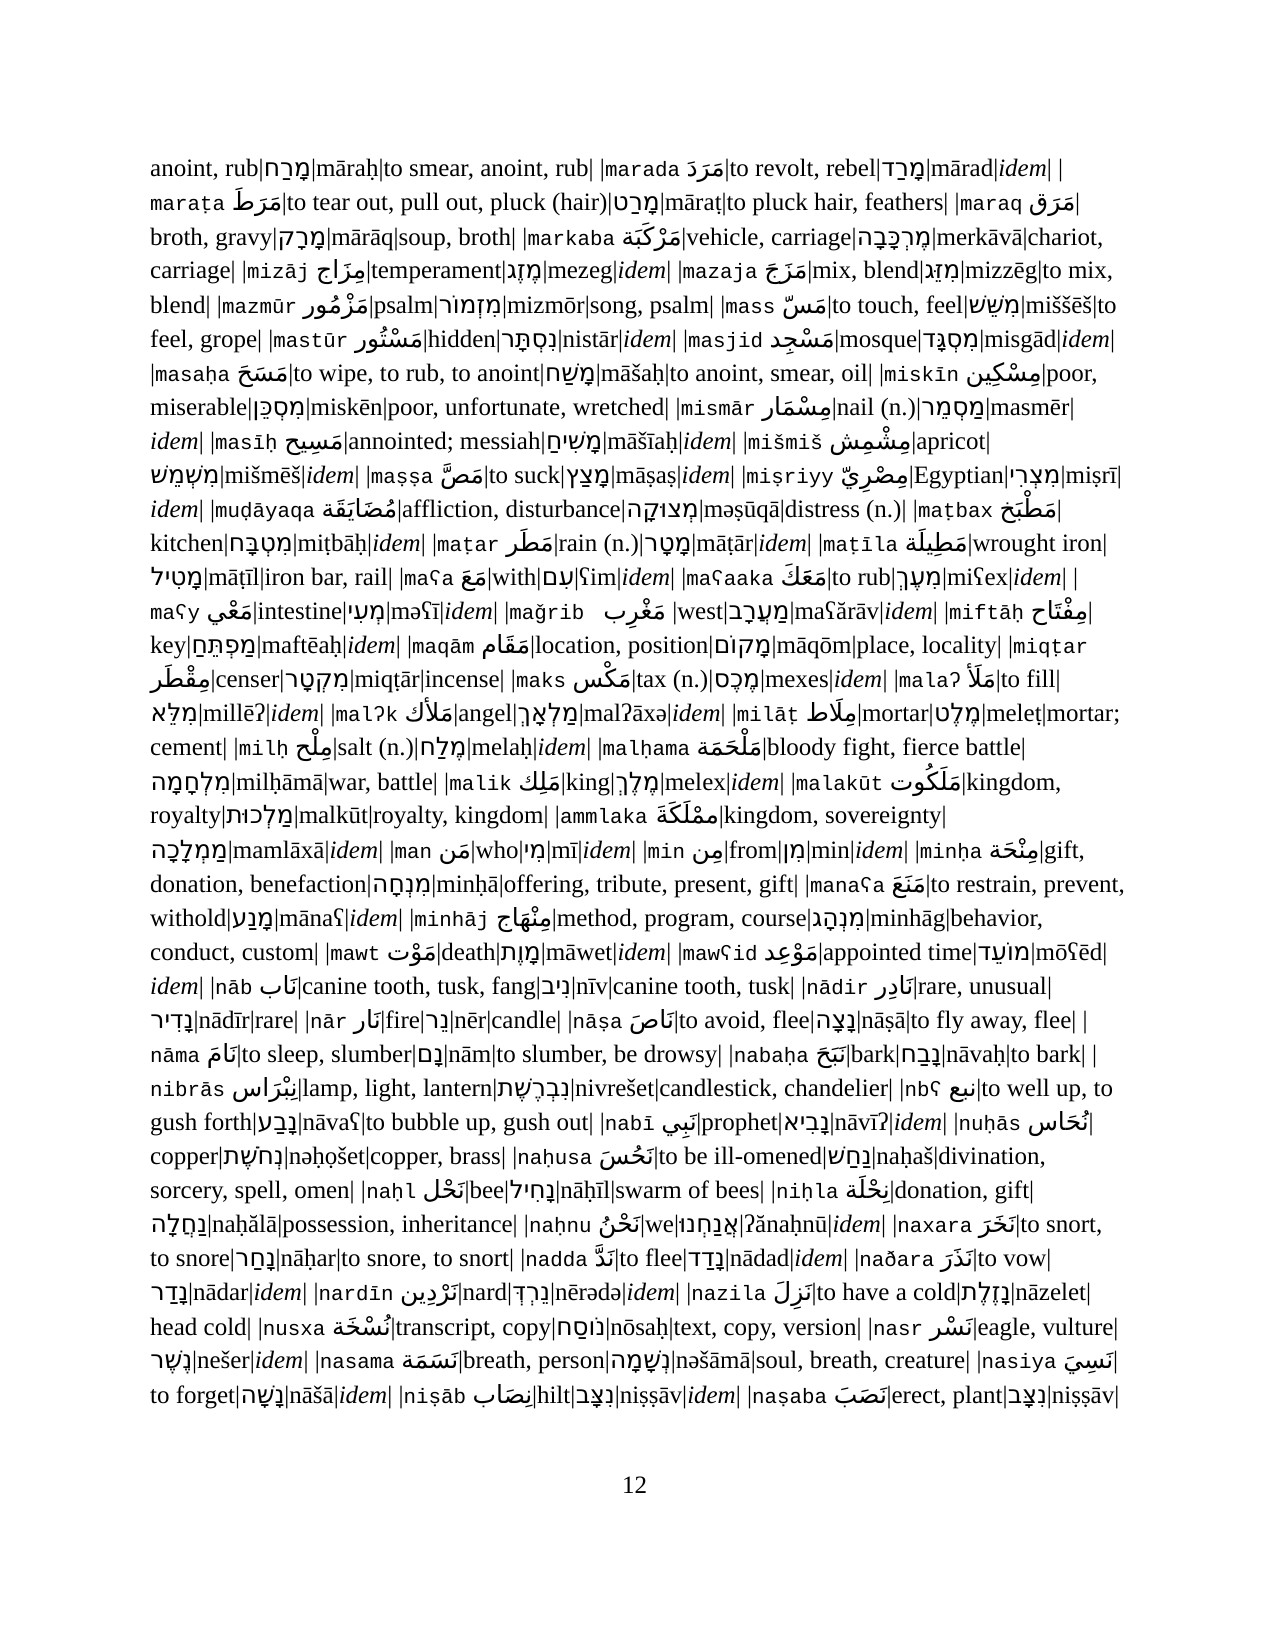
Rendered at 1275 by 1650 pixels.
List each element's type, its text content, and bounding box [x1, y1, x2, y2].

text |-|-|-|-|-| |ʔāxar آخَر|another, other|אַחֵר|ʔaḥēr|idem| |ʔāya آيَة|sign, mark; miracle|אוֹת|ʔōt|sign, token; miracle| |ʔab أَب|father|אָב|ʔāv|idem| |ʔatqana أَتْقَنَ|to make perfect|תִקֵּן|tiqqēn|to repair| |ʔataā أَتَى|to come|אָתָה, אָתָא|ʔātāh, ʔātāʔ|idem| |ʔaθar أَثَر|trace; ancient monument|אֲתַר|ʔătar|historic site| |ʔajr أَجْر|wages, pay|אֲגוֹרָה|ʔăgōrā|small coin| |ʔaḥad أَحَد|one|אֶחָד|ʔeḥād|idem| |ʔax أَخ|brother|אָח|ʔāḥ|idem| |ʔuxt أُخْت|sister|אָחוֹת|ʔāḥōt|idem| |ʔaxaða أَخَذَ|to take, seize|אָחַז|ʔāḥaz|to seize, grasp| |ʔaxīr؛ ʔāxir أَخِير؛ آخِر|last (adj.)|אַחֲרוֹן|ʔaḥărōn|idem| |ʔadīb أَدِيب|cultured, refined, well-mannered|אָדִיב|ʔādīv|polite, courteous| |ʔuðn أُذْن|ear|אֹזֶן|ʔọzen|idem| |ʔarāqa أَرَاقَ|to pour out, shed, spill|הֵרִיק|hērīq|to empty, pour out| |ʔarbaʕa أَرْبَعَة|four|אַרְבַּע|ʔarbaʕ|idem| |ʔurjuwān أُرْجُوَان|purple|אַרְגְּוָן|ʔargǝwān|idem| |ʔruzz أرُزّ|rice|אֹרֶז|ʔọrez|idem| |ʔarz أَرْز|cedar|אֶרֶז|ʔerez|idem| |ʔarḍ أَرْض|earth, land, country, ground|אֶרֶץ|ʔereṣ|idem| |ʔarmala أَرْمَلَة|widow|אַלְמָנָה|ʔalmānā|idem| |ʔaranab أَرَْنَب|hare|אַרְנָב|ʔarnāv|idem| |ʔarhana أَرْهَنَ|to pawn, pledge|הִרְהִין|hirhīn|idem| |ʔusbūʕ أُسْبُوع|week|שָׁבוּעַ|šāvūaʕ|idem| |ʔasara أَسَرَ|to bind|אָסַר|ʔāsar|idem| |ʔasīr أَسِير|prisoner|אַסִּיר|ʔassīr|idem| |ʔaṣīl أَصِيل|of noble origin; deep-rooted|אָצִיל|ʔāṣīl|noble, aristocrat| |ʔafrada أَفْرَدَ|to separate, segregate, isolate|הִפְרִיד|hifrīd|idem| |ʔafʕān أَفْعَان|viper|אֶפְעֶה|ʔefʕeh|idem| |ʔufuq أُفُق|horizon|אֹפֶק|ʔọfeq|idem| |ʔaqlama أَقْلَمَ|to acclimate|אִקְלֵם|ʔiqlēm|idem| |ʔakkār أَكَّار|plowman|אִכָּר|ʔikkār|farmer| |ʔakala أَكَلَ|to eat|אָכַל|ʔāxal|idem| |ʔallifa أَلِّفَ|to accustom, to tame|אִלֵּף|ʔillēf|to train, tame, teach| |ʔalf أَلْف|thousand|אֶלֶף|ʔelef|idem| |ʔuumm أُُمّ|mother|אֵם|ʔēm|idem| |ʔm أمة|maid, slave-girl|אָמָה|ʔāmā|maid, servant| |ʔumma أُمَّة|nation, people|אוּמָּה|ʔūmmā|idem| |ʔamara أَمَرَ|to command|אָמַר|ʔāmar|to say| |ʔams أَمْس|yesterday|אֶמֶשׁ|ʔemeš|last night| |ʔanna أَنَّ|to wail, groan|אָנָה|ʔānā|to lament, mourn| |ʔanā أَنَا|I|אֲנִי|ʔănī|idem| |ʔunbūb أُنْبُوب|pipe, tube, cylinder|נָבַב|nāvav|to hollow out| |ʔanta أَنْتَ|you (m.)|אַתָּה|ʔattā|idem| |ʔanti أَنْتِ|you (f.)|אַתְּ|ʔattǝ|idem| |ʔanšaʔa أَنْشَأَ|to cause to rise|נִשָּׂא|niśśāʔ|to be lifted up, exalted| |ʔanf أَنْف|nose|אַף|ʔaf|idem| |ʔahl أَهْل|family; people; inhabitants|אֹהֶל|ʔọhel|tent| |ʔaw أَو|or|אוֹ|ʔō|idem| |ʔayyil أَيِّل|stag|אַיָּל|ʔayyāl|idem| |ʔibzīm إِبْزِيم|buckle (n.)|אַבְזֵם|ʔavzēm|idem| |ʔibn إِبْن|son|בֵּן|bēn|idem| |ʔibn ʔādam إِبْن آدَم|human being|בֶּן–אָדָם|ben–ʔādām|idem| |ʔibhām إِبْهَام|thumb, big toe|בֹּהֶן|bọhen|idem| |ʔiθm إِثْم|sin, misdeed|אַשְׁמָה|ʔašmā|guilt, blame| |ʔiθnān إِثْنَان|two|שְׁנַיִם|šǝnayim|idem| |ʔijjāṣ إِجَّاص|pear|אַגָּס|ʔaggās|idem| |ʔizdawaja إِزْدَوَجَ|to pair, be in pairs, be double|הִזְדַּוֵג|hizdawēg|to be paired, mated| |ʔist إِسْت|anus|שֵׁת|šēt|buttocks| |ʔism إِسْم|name|שֵׁם|šēm|idem| |ʔiṣbaʕ إِصْبَع|finger, toe|אֶצְבַּע|ʔeṣbaʕ|idem| |ʔiqlīm إِقْلِيم|climate|אַקְלִים|ʔaqlīm|idem| |ʔilā إِلى|to, toward, until|אֶל|ʔel|to, towards, at| |ʔimān إِمَان|faith|אֱמוּנָה|ʔĕmūnā|idem| |ʔintaḥala إِنْتَحَلَ|to claim for o.s.|הִתְנַחֵל|hitnaḥēl|to acquire as a possession| |ʔinsān إِنْسَان|man|אֱנוֹשׁ|ʔĕnōš|idem| |al-raḥmān الرَحْمَان|The Merciful (God)|רַחֲמָן; הָרַחֲמָן|raḥămān; hāraḥămān|merciful, compassionate; The Merciful (God)| |al-lh الله|God|אֱלֹהִים|ʔĕlọhīm|idem| |bi بِ|in, at, on, with|בְּ|bǝ|in, by, at, with| |buʔbuʔ بُؤْبُؤْ|root, core; pupil (eye)|בָּבָה|bābā|pupil (eye)| |biʔr بِئْر|well (water)|בְּאֵר|bǝʔēr|idem| |bāʔa بَاءَ|to return, come back with|בָּא|bāʔ|to come, arrive, enter| |bāra بَارَ|to be uncultivated, lie fallow|בָּר|bār|idem| |bāraka بَارَكَ|to bless|בֵּרַךְ|bērax|idem| |batūl بَتُول|virgin|בְּתוּלָה|bǝtūlā|idem| |baθan بَثَن|cobra|פֶּתֶן|peten|idem| |barr بَرّ|land, open country|בַּר|bar|prairie, field| |barr بَرّ|reverent, pious|בַּר|bar|pure, clean| |burr بُرّ|wheat|בָּר|bār|grain| |baraʔa بَرَأَ|to create (said of God)|בָּרַא|bāraʔ|to create| |bariḥa بَرِحَ|to leave, depart|בָּרַח|bāraḥ|to flee| |barad بَرَد|hail (n.)|בָּרָד|bārād|idem| |burǧūθ بُرْغُوث|flea|פַּרְעוֹשׁ|parʕōš|idem| |burǧī بُرْغِي|screw (n.)|בֹֹֹֹֹֹּרֶג|bọọọọọọreg|idem| |barq بَرْق|lightning|בָּרָק|bārāq|idem| |baraka بَرَكَ|to kneel down|בָּרַךְ|bārax|idem| |birka بِرْكَة|small lake, puddle, pool|בְּרֵכָה|bǝrēxā|pool, pond| |barīʔ بَرِيء|innocent, recovered (illness)|בָּרִיא|bārīʔ|healthy| |bazza بَزَّ|to steal, rob|בָּזַז|bāzaz|to plunder, pillage| |bustān بُسْتَان|garden|בֻּסְתָּן|bustān|idem| |basaṭa بَسَطَ|to spread |פָּשַׁט|pāšaṭ|to spread| |basīṭ بَسِيط|simple|פָּשׁוּת|pāšūt|idem| |baššara بَشَّرَ|to bring good tidings|בִּשֵּׂר|biśśēr|idem| |bašara بَشَرَة|skin|בָּשָׂר|bāśār|flesh| |baṣal بَصَل|onions|בָָּצָל|bāāṣāl|onion| |biṭāqa بِطَاقَة|slip, tag, card, ticket, label|פִּתְקָה|pitqā|note, piece of paper| |bṭṭl بطّل|to abolish, cancel, annul|בִּטֵּל|biṭṭēl|to suspend, abolish, cancel| |baṭn بَطْن|belly|בֶּטֶן|beṭen|idem| |baʕl بَعْل|lord, husband|בַּעַל|baʕal|owner, husband| |baʕīr بَعِير|camel|בְּעִיר|bǝʕīr|beast, cattle| |baǧata بَغَتَ|to surprise|בִּעֵת|biʕēt|to terrify| |baqbaqa بَْقبَقَ|to gurgle, to bubble|בַּקְבּוּק|baqbūq|bottle| |baqar بَقَر|cattle|בָּקַר|bāqar|idem| |bikr بِكْر|first-born|בְּכוֹר|bǝxōr|idem| |bakaā بَكَى|to cry|בָּכָה|bāxā|idem| |bal بَلْ|but|אֲבָל|ʔăvāl|idem| |bilā بِلَا|without|בְּלִי|bǝlī|idem| |balbala بَلْبَلَ|to disturb, confuse|בִּלְבֵּל|bilbēl|to confuse| |balaaʕa بَلََعَ|to swallow|בָּלַע|bālaʕ|idem| |ballūṭ بَلُّوط|oak, acorn|בַּלּוּט|ballūṭ|acorn| |baliya بَلِيَ|to be worn out|בָּלַה|bālah|idem| |bint بِنْت|daughter|בַּת|bat|idem| |bunyān بُنْيَان|building (n.)|בִּנְיָן|binyān|idem| |bahīma بَهِيمَة|beast, animal|בְּהֵמָה|bǝhēmā|animal, beast| |būl بُول|postage stamp|בּוּל|būl|idem| |bayt بَيْت|house|בַּיִת|bayit|idem| |bayḍa بَيْضَة|egg|בֵּיצָה|bêṣā|idem| |bayna بَينَ|between; among|בֵּין|bên|idem| |taʔrīx تَأْرِيخ|date (time); history|תַּאֲרִיךְ|taʔărīxǝ|date (time)| |taʔšīra تَأْشِيرَة|official endorsement, visa|אַשְׁרָה|ʔašrā|visa| |tabūt تابُوت|box, chest, coffin|תֵּבָה|tēvā|ark, chest, box| |tājir تَاجِر|merchant|תָּגָר|tāgār|idem| |tāmm تَامّ| complete, perfect|תָּם|tām|complete, perfect| |tabbal-a تَبَّلَ|to spice, season|תִּבֵּל|tibbēl|idem| |tibn تِبْن|straw, chaff|תֶּבֶן|teven|idem| |taḥt تَحْت|under|תַּחַת|taḥat|idem| |taxrīma تَخْرِيمَة|lace, latticework|חֵרֶם|ḥērem|fishing-net| |taxama تَخَمَ|to fix the limits of|תָּחַם|tāḥam|to mark the limits of | |tarbiyya تَرْبِيَّة|education, training, upbringing|תַרְבּוּת|tarbūt|upbringing, education; culture| |tarjama تَرْجَمَ|to translate|תִּרְגֵּם|tirgēm|idem| |tisʕa تِسْعَة|nine|תִּשְׁעָה|tišʕā|idem| |tuffāḥ تُفَّاح|apple|תָּפּוּחַ|tāppūaḥ|idem| |tafsīr تَفْسِير|interpretation|פֶּשֶׁר|pešer|idem| |tall تَلّ|hill, elevation|תֵּל|tēl|mound, hill, heap| |talam تَلَم|furrow|תֶּלֶם|telem|furrow, ridge| |tmr تمْر|dates (fruit)|תָּמָר|tāmār|date (fruit)| |tmrīn تْمرِين|exercise, drill|תִּמְרוּן|timrūn|maneuver| |tanūr تَنُور|oven|תָּנוּר|tānūr|idem| |tinnīn تِنِّين|dragon|תַּנִּים|tannīm|serpent, sea-monster; crocodile| |tawʔam تَوْأَم|twin|תְּאוּם|tǝʔūm|idem| |tūt تُوت|mulberry|תּוּת|tūt|berry, mulberry| |tays تَيْس|billy goat|תַּיִשׁ|tayiš|he-goat| |tīn تِين|fig|תְּאֵנָה|tǝʔēnā|idem| |θaʔara ثَأَرَ|to take blood revenge|שַׁאֲרָה|šaʔărā|blood relation| |θāba ثَابَ|to return, come back|שָׁב|šāv|idem| |θāniya ثَانِيَة|second (time unit)|שְׁנִיָה|šǝniyā|idem| |θabara ثَبَرَ|to destroy, ruin|שָׁבַר|šāvar|to break| |θady ثَدْي|breast|שָׁד|šād|idem| |θuʕāla ثُعَالَة|fox|שׁוּעָל|šūʕāl|idem| |θuǧra ثُغْرَة|crack, opening|שָׁעָר|šāʕār|gate| |θakila ثَكِلَ|to be bereaved of|שָׁכֹל, שָׁכַל|šāxọl, šāxal|idem| |θalāθa ثَلَاثَة|three|שְׁלֹשָה|šǝlọšā|idem| |θalj ثَلْج|snow (n.)|שֶׁלֶג|šeleg|idem| |θamm ثَمّ|there|שָׁם|šām|idem| |θamāniya ثَمَانِيَة|eight|שְׁמוֹנֶה|šǝmōneh|idem| |θawr ثَوْر|bull, ox|שׁוֹר|šōr|idem| |θūm ثُوم|garlic|שׁוּם|šūm|idem| |jār جَار|neighbor; refugee|גֵּר|gēr|resident in a foreign land| |jabbār جَبَّار|giant, almighty|גִּבּוֹר|gibbōr|mighty| |jabal جَبَل|mountain|גְּבוּל|gǝvūl|border| |jubna جُبْنَة|cheese|גְּבִינָה|gǝvīnā|idem| |jabha جَبْهَة|forehead, brow|גַּבָּה|gabbā|eyebrow| |jadd جَدّ|good luck, fortune|גַּד|gad|good fortune| |jadr جَدْر|wall|גָּדָר|gādār|fence, wall| |jadaʕa جَدَعَ|to cut off, amputate|גָּדַע|gādaʕ|idem| |jaddafa جَدَّفَ|to curse, blaspheme|גִּדֵּף|giddēf|to insult, blaspheme| |jady جَدْي|kid (goat)|גְּדִי|gǝdī|idem| |jiðr جِذْر|root|גֶּזֶר|gezer|carrot| |jaðama جَذَمَ|to cut off (esp. body part)|גָּדַם|gādam|to cripple, maim| |jarra جَرَّ|to pull|גָּרַר|gārar|idem| |jurāb جُرَاب|sock|גֶרֶב|gerev|idem| |jirān جِرَان|camel’s neck|גָּרוֹן|gārōn|neck| |jarjara جَرْجَرَ|to gargle|גִּרְגֵר|girgēr|idem| |jarada جَرَدَ|to peel|גָּרַד|gārad|to scratch, scrape| |jarafa جَرَفَ|to sweep away, wash away|גָּרַף|gāraf|to sweep away, clean| |jurn جُرْن|threshing floor|גּוֹרֶן|gōren|idem| |jarw جَرْو|cub, puppy|גּוּר|gūr|cub| |jazza جَزَّ|to cut off, clip, shear|גָּזַז|gāzaz|to shear, clip| |jazar جَزَر|carrots|גֶּזֶר|gezer|carrot| |jazara جَزَرَ|to slaughter|גָּזַר|gāzar|to cut| |jassa جَسَّ|to touch, feel, handle|גִּשֵּׁשׁ|giššēš|to feel, grope, probe| |jismī جِسْمِي|bodily, physical|גַשְׁמִי|gašmī|physical, bodily| |jaʕjaʕa جَعْجَعَ|to gobble; to make a fuss; to make a noise|גִּעְגַע|giʕgaʕ|to bleat, cry| |jafna جَفْنَة|grapevine|גֶּפֶן|gefen|idem| |jalaa جَلاَ|to depart, evacuate|גָּלָה|gālā|to go into exile| |jalaa جَلاَ|to reveal, polish, make clear|גָּלָה|gālā|to reveal, uncover| |jaliḥa جَلِحَ|to be bald|גִּלַּח|gillaḥ|to shave| |jild جِلْد|skin|גֶּלֶד|geled|idem| |jalī جَلِي|evident|גָּלוּי|gālūy|idem| |jalīd جَلِيد|ice|גְּלִיד|gǝlīd|ice | |jumjuma جُمْجُمَة|skull|גֻּלְגֹּלֶת|gulgọlet|idem| |jamal جَمَل|camel|גָּמָל|gāmāl|idem| |janna جَنَّة|garden, paradise|גָּן|gān|garden| |jahannam جَهَنَّم|hell|גֵּיהִנּוֹם|gêhinnōm|idem| |jawz جَوْز|walnut|אֱגוֹז|ʔĕgōz|idem| |jaayyaša جََيَّشَ|to mobilize (troops)|גִּיֵּס|giyyēs|idem| |ḥāxām حَاخَام|rabbi|חָכָם|ḥāxām|wise, intelligent; sage, wise man| |ḥāmiḍ حَامِض|acid, sour|חוֹמֶץ|ḥōmeṣ|acid, vinegar| |ḥānūt حَانُوت|tavern; shop (n.)|חָנוּת|ḥānūt|shop, store (n.)| |ḥabba حَبَّ|to love|חָבַב|ḥāvav|idem| |ḥabbār حَبَّار|trace, mark (of blows), welt|חַבּוּרָה|ḥabbūrā|wound| |ḥabal حَبَل|pregnancy|חִבּוּל|ḥibbūl|idem| |ḥabl حَبْل|rope|חֶבֶל|ḥevel|idem| |ḥajj حَجّ|pilgrimage|חַג|ḥag|festival, holiday| |ḥajal حَجَل|partridge, quail|חָגְלָה|ḥāgǝlā|idem| |ḥadda حَدَّ|to sharpen|חִדֵּד|ḥiddēd|idem| |ḥadd حَدّ|edge|חוֹד|ḥōd|idem| |ḥadīθ حَدِيث|modern|חָדָשׁ|ḥādāš|new| |ḥarba حَرْبَة|lance, spear|חֶרֶב|ḥerev|sword, knife| |ḥaraθa حَرَثَ|to plow|חָרַשׁ|ḥāraš|to plow, to engrave| |ḥaraša حَرَشَ|to scratch|חָרַשׁ|ḥāraš|to plow, to engrave| |ḥarf حَرْف|sharp edge, cutting edge|חָרִיף|ḥārīf|sharp, acute| |ḥaraqa حَرَقَ|to burn|חָרַךְ|ḥārax|to singe, char, burn| |ḥirm حِرْم|excommunication (Chr.)|חֶרֶם|ḥerem|excommunication| |ḥurriyya حُرِّيَّة|freedom|חֵרוּת|ḥērūt|idem| |ḥassa حَسَّ|to feel, sense|חָשׁ|ḥāš|to feel (pain)| |ḥasaba حَسَبَ|to compute, reckon|חָשַׁב|ḥāšav|to think| |ḥisbān حِسْبَان|calculation|חֶשְׁבּוֹן|ḥešbōn|arithmetic, account| |ḥiṣār حِصَار|enclosure, blockade|חָצֵר|ḥāṣēr|enclosure, court, yard, courtyard| |ḥaṣba حَصْبَة|measles|חִצֶּבֶת|ḥiṣṣevet|idem| |ḥiḍn حِضْن|bosom|חֹצֶן|ḥọṣen|idem| |ḥaṭaba حَطَبَ|to gather firewood|חָטַב|ḥāṭav|to cut, hew wood| |ḥað̣īra حَظِيرَة|enclosure, compund, yard|חָצֵר|ḥāṣēr|enclosure, court, yard, courtyard| |ḥafara حَفَرَ|to dig|חָפַר|ḥāfar|idem| |ḥafna حَفْنَة|handful|חוֹפֶן|ḥōfen|idem| |ḥafiya حَفِيَ|to go barefoot|יִחֵף|yiḥēf|to be barefoot| |ḥaqq حَقّ|truth; correctness; correct, sound, valid; rightful claim (leg.)|חוֹק|ḥōq|law, statute| |ḥaql حَقْل|field, arable land|חַקְלָאוּת|ḥaqlāʔūt|agriculture| |ḥakka حَكَّ|to scratch|חָכַךְ|ḥāxax|idem| |ḥikma حِكْمَة|wisdom|חֹכְמָה|ḥọxǝmā|idem| |ḥalab حَلَب|milk|חָלָב|ḥālāv|idem| |ḥalazūn حَلَزُون|snail|חִלְזוֹן|ḥilzōn|idem| |ḥalazūniyy حَلَزُونِيّ|spiral|חלְזוֹנִי|ḥlǝzōnī|idem| |ḥalqa حَلْقَة|link (chain); section (in series)|חֵלֶק|ḥēleq|section, part| |ḥulm حُلْم|dream|חֲלוֹם|ḥălōm|idem| |ḥalīq حَلِيق|shaved, shaven, shorn|חָלָק|ḥālāq|smooth, slippery| |ḥamma حَمَّ|to heat|חַם|ḥam|hot, warm| |ḥimār حِمَار|donkey, ass|חֲמוֹר|ḥămōr|idem| |ḥimmiṣa حِمِّصَة|chick-pea|חִמְצָה|ḥimṣā|idem| |ḥināṭa حِنَاطَة|embalming|חֲנָטָה|ḥănāṭā|idem| |ḥanaš حَنَش|snake|נָחָשׁ|nāḥāš|idem| |ḥanaš حَنَش|snake|נָחָשׁ|nāḥāš|idem| |ḥinṭa حِنْطَة|wheat|חִטָּה|ḥiṭṭā|idem| |ḥanak حَنَك|palate|חֵךְ|ḥēxǝ|idem| |ḥunk حُنْك|worldly experience, worldly wisdom|חִינוּךְ|ḥīnūx|education| |ḥanūn حَنُون|affectionate, merciful|חַנּוּן|ḥannūn|gracious, merciful| |ḥawwara حَوَّرَ|to make white, whiten; to bleach|חָוַר|ḥāwar|to grow pale, grow white| |ḥawf حَوْف|edge, border|חוֹף|ḥōf|coast, šore| |ḥawq حَوْق|loin, groin|חֵיק|ḥêq|bosom, lap| |ḥayl حَيْل|vigor|חַיִל|ḥayil|idem| |ḥayiya حَيِيَ|to live|חַי|ḥay|living, alive| |xabaʔa خَبَأَ|to conceal, hide|הֵחְבִּיא |hēḥǝvīʔ |idem| |xabara خَبَرَ|to know well|חָבֵר|ḥāvēr|friend| |xatama خَتَمَ|to seal, stamp, conclude|חָתַם|ḥātam|to sign, seal, conclude| |xatan خَتَن|son-in-law, bridegroom|חָתָן|ḥātān|bridegroom, son-in-law| |xidr خِدْر|women’s private quarters|חֶדֶר|ḥeder|room, chamber| |xurʔ خُرْء|excrement|חֲרָא|ḥărāʔ|idem| |xariba خَرِبَ|to be destroyed|חָרַב|ḥārav|idem| |xarbān خَرْبَان|devastated, ruined|חוּרְבָּן|ḥūrǝvān|ruin, destruction| |xardal خَرْدَل|mustard|חַרְדָל|ḥardāl|idem| |xaraz خَرَز|beads (strung)|חָרַז|ḥāraz|to string together| |xarisa خَرِسَ|to be dumb, mute; to become silent|חָרַשׁ|ḥāraš|to be silent; to be deaf| |xaraṭa خَرَطَ|to lathe|חָרַט|ḥāraṭ|to engrave, chisel| |xurṭūm خُرْطُوم|trunk (elephant)|חַרְטוֹם|ḥarṭōm|beak, nose| |xaraqa خَرَقَ|tear apart|חֲרִיקָה|ḥărīqā|gnashing of teeth| |xarīf خَرِيف|autumn|חֹרֶף|ḥọref|winter| |xass خَسّ|lettuce|חַסָּה|ḥassā|idem| |xasara خَسَرَ|to incur loss, lose|חָסַר|ḥāsar|to lack, decrease| |xaḍīr خَضِير|green|חָצִיר|ḥāṣīr|grass, meadow, greenery| |xaṭaʔa خَطَأَ|to err, sin, be mistaken|חָטָא|ḥāṭāʔ|to sin| |xaṭifa، xaṭafa خَطِفَ، خَطَفَ|to snatch|חָטַף|ḥāṭaf|idem| |xaṭm خَطْم|nose, snout |חֹטֶם|ḥọṭem|nose, snout| |xafira خَفِرَ|to be shy, embarrassed|הֵחְפִּיר|hēḥǝfīr|to be ashamed| |xalāq خَلَاق|share of positive qualities (given by God)|חֵלֶק|ḥēleq|share, part (n.); fate| |xuld خُلْد|mole|חֹלֶד|ḥọled|idem| |xamr خَمْر|wine|חֶמֶר|ḥemer|idem| |xamsa خَمْسَة|five|חֲמִשָּׁה|ḥămiššā|idem| |xanazīr خَنَزِير|pig|חֲזִיר|ḥăzīr|idem| |xunfus خُنْفُس|beetle|חִיפּוּשִׁית|ḥīppūšīt|idem| |xanaqa خَنَقَ|to strangle|חָנַק|ḥānaq|idem| |(-al-) dayyān (-ال) دَيَّان |The Judge (God)|דַּיָּן|dayyān|judge (n.)| |dāʔ دَاء|disease, malady|דְּוַי|dǝway|sickness, pain| |dāʔira دَائِرَة|circle, ring|דּוּר|dūr|circle, rim (wheel)| |dār دَار|home, building|דִּירָה|dīrā|apartment, flat| |dāsa دَاسَ|to tread, step, trample|דָּשׁ|dāš|to thresh, tread, trample| |dubb دُبّ|bear (animal)|דֹּב|dọv|idem| |dibs دِبْس|syrup, molasses|דְּבַשׁ|dǝvaš|honey| |dabiqa دَبِقَ|to stick, adhere|דָּבַק|dāvaq|to cling, be attached| |dabbūr دَبُّور|hornet, wasp|דַּבּוּר|dabbūr|bumblebee| |durr دُرّة|pearl|דַּר|dar|idem| |daraja دَرَجَة|step, degree, grade|דַּרְגָּה|dargā|step, grade, rank| |darasa دَرَسَ|study, investigate|דָּרַשׁ|dāraš|inquire, investigate| |dasim دَسِم|fatty, greasy|דָּשֵׁן|dāšēn|fat (adj.)| |daǧdaǧa دَغْدَغَ|to tickle|דִגְדֵּג|digdēg|idem| |daff دَفّ|side, lateral surface|דַּף|daf|leaf, page, board| |daff دَفّ|tambourine|תֹּף|tọf|drum| |daqqa دَقَّ|to be thin|דַּק|daq|thin| |daqqaqa دَقَّقَ|to scrutinize|דָּק|dāq|idem| |dqyq دقيقة|minute (time unit)|דָּקָה, דָּקִיקָה|dāqāh, dāqīqā|second (time unit)| |dallāʕ دَلَّاع|watermelon|דְּלַעַת|dǝlaʕat|pumpkin| |dalafa دَلَفَ|to leak, drip, trickle|דָּלַף|dālaf|to drop, drip, leak| |dalw دَلْو|bucket, pail|דְּלִי|dǝlī|idem| |dam دَمْ|blood|דָּם|dām|idem| |damān دَمَان|fertilizer, dung, manure|דּוֹמֶן|dōmen|dung, manure| |damʕa دَمْعَة|teardrop|דִּמְעָה|dimʕā|idem| |dawr دَوْر|period, age, epoch|דּוֹר|dōr|generation, period, age| |ðiʔb ذِئْب|wolf|זְאֵב|zǝʔēv|idem| |ðubāb ذُبَاب|fly (insect)|זְבוּב|zǝvūv|idem| |ðabaxa ذَبَخَ|to kill, slaughter, butcher, sacrifice|זָבַח|zāvaḥ|to slaughter, sacrifice| |ðirāʕ ذِرَاع|arm|זְרוֹעַ|zǝrōaʕ|idem| |ðaqan ذَقَن|beard|זָקָן|zāqān|idem| |ðakar ذَكَر|male|זָכָר|zāxār|idem| |ðakara ذَكَرَ|to remember|זָכַר|zāxar|idem| |ðalīl ذَلِيل|low, lowly, despised, despicable|זוֹלֵל|zōlēl|vile, worthless, mean| |ðanab ذَنَب|tail, appendage|זָנָב|zānāv|tail, stump| |ðahab ذَهَب|gold|זָהָב|zāhāv|idem| |raʔs رَأْس|head|רֹאשׁ|rọʔš|idem| |raʔaā رَأَى|to see|רָאָה|rāʔā|idem| |riʔa رِئَة|lung|רֵאָה|rēʔā|idem| |rabb رَبّ|lord, master, owner|רַב|rav|master, lord, chief, rabbi| |rubba رُبَّ|many a (ie time)|רַבִּים|rabbīm|many| |rubb رُبّ|juice (thickened), mash, pulp|רִבָּה|ribbā|jam| |rabā رَبَا|to increase, grow|רָבָה|rāvā|to be or become numerous, to multiply| |ribḥ رِبْح|gain, profit|רֶוַח|rewaḥ|idem| |rabaḍa رَبَضَ|to lie down|רָבַץ|rāvaṣ|idem| |ribwa رِبْوَة|ten thousand, myriad|רְבָבָה|rǝvāvā|myriad, ten thousand| |ratam رَتَم|broom (plant)|רֹתֶם|rọtem|idem| |rijl رِجْل|leg|רֶגֶל|regel|leg, foot| |rajama رَجَمَ|to cast (stones at), to curse, revile|רָגַם|rāgam|to stone (s.o.)| |raḥiba رَحِبَ|to be wide, spacious|רָחַב|rāḥav|to be wide, large| |raḥaḍa رَحَضَ|to rinse, wash|רָחַץ|rāḥaṣ|to wash, bathe| |raḥima رَحِمَ|to have compassion|רִחֵם|riḥēm|idem| |riḥm؛raḥim رِحْم؛رَحِم|womb|רֶחֶם|reḥem|idem| |raxam رَخَم|vulture|רָחָם|rāḥām|idem| |radafa رَدَفَ|to come after, follow|רָדַף|rādaf|to pursue, hunt| |razīn رَزِين|grave, serious|רְצִינִי|rǝṣīnī|idem| |rasama رَسَمَ|to draw, to note down|רָשַׁם|rāšam|to note; to draw, mark| |rasmiyy رَسْمِيّ|official (adj.), formal|רִשְׁמִי|rišmī|idem| |rasan رَسَن|halter|רֶסֶן|resen|bridle| |raṣafa رَصَفَ|to pave|רָצַף|rāṣaf|idem| |raṣīf رَصِيف|pavement, platform, wharf|רָצִיף|rāṣīf|platform, wharf| |raḍḍa رَضَّ|to crush; to bruise|רָצַץ|rāṣaṣ|to break, crush, shatter| |raḍaxa رَضَخَ|to break, smash, crack, crush|רָצַח|rāṣaḥ|to murder, kill| |raḍiya رَضِيَ|to be satisfied, to accept, to desire|רָצָה|rāṣā|to wish, to desire, to accept| |raṭb رَطْب|moist, wet, juicy|רָטֹב|rāṭọv|idem| |raṭana رَطَنَ|to speak unintelligibly|רָטַן|rāṭan|to grumble, murmur| |raʕda رَعْدَة|tremor, shudder, siver (n.)|רַעַד|raʕad|trembling, tremor| |raʕaša رَعَشَ|to tremble|רָעַשׁ|rāʕaš|idem| |raʕaā رَعَى|to shepherd|רָעָה|rāʕā|idem| |raǧiba رَغِبَ|to desire, wish for, crave|רָעַב|rāʕav|to be hungry| |rafā رَفَا|to mend|רָפָא|rāfāʔ|to heal, cure| |raqaṣa رَقَصَ|to dance|רָקַד|rāqad|idem| |raqīq رَقِيق|thin (adj.)|רָקִיק|rāqīq|idem| |rakka رَكَّ|to be weak, feeble, meager|רַךְ|rax|soft, timid, tender| |rakiba رَكِبَ| to ride|רָכַב|rāxav|idem| |rakkaza رَكَّزَ|to concentrate|רִכֵּז|rikkēz|to concentrate | |rummān رُمَّان|pomegranate, grenade|רִימוֹן|rīmōn|idem| |ramz رَمْز|sign, hint, symbol|רֶמֶז|remez|hint, indication, sign| |ramaḍ رَمَض|parchedness, scorchedness|רֶמֶץ|remeṣ|embers, hot ašes| |ramaā رَمَى|to throw, shoot|רָמָה|rāmā|idem| |ranna رَنَّ|to resound, ring, reverberate|רַן|ran|to sing, shout with joy; to give a ringing cry| |rūḥ رُوح|breath of life, spirit|רוּחַ|rūaḥ|wind, spirit| |rawiya رَوِيَ|to quench one’s thirst|רָוַה|rāwah|idem| |rayb رَيْب| doubt, suspicion |רִיב|rīv|quarrel, dipute| |rayr رَيْر|spittle|רִיר|rīr|spittle, saliva, mucus| |rīš رِيش|feathers, bristles|רִיס|rīs|eyelash| |rīm رِيم|white antelope|רְאֵם|rǝʔēm|buffalo, wild ox| |zāwiya زَاوِيَة|corner|זָוִית|zāwīt|idem| |zibāla زِبَالَة|garbage|זֶבֶל|zevel|idem| |zubda زُبْدَة|butter, cream|זִבְדָּה|zivdā|cream| |zabūn زَبُون|customer, client, guest|זַבָּן|zabbān|salesman| |zurzur زُرْزُر|starling|זַרְזִיר|zarzīr|idem| |zaraʕa زَرَعَ|to sow, plant|זָרַע|zāraʕ|idem| |zaraqa زَرَقَ|to throw|זָרַק|zāraq|idem| |zarnīx زَرْنِيخ|arsenic|זַרְנִיךְ|zarnīxǝ|idem| |zaʕzaʕa زَعْزَعَ| to shake violently, convulse|זִעְזַע|ziʕzaʕ|to agitate, to shake violently| |zift زِفْت|pitch, asphalt|זֶפֶת|zefet|tar, pitch| |zakā زَكَا|to be pure in heart; to increase, thrive|זָכַה|zāxah|to be clear, to be clean; to win, deserve| |zimām زِمَام|halter, rein, bridle|זְמָם|zǝmām|muzzle| |zamara زَمَرَ|to blow, play (wind instrument)|זִמֵּר|zimmēr|to sing; to play (mus. instr.)| |zaman زَمَن|time (n.)|זְמַן|zǝman|idem| |zunbūr زُنْبُور|hornet|דָבּוּר|dābbūr|large bee, bumblebee| |zanaā زَنَى|break marriage, fornicate|זָנָה|zānā|to go astray, to be a prostitute, to fornicate | |zahara زَهَرَ|shine, be radiant|זֹהַר|zọhar|radiance| |zawj زَوْج|couple (n.)|זוּג|zūg|idem| |zaytūn زَيْتُون|olive|זַיִת|zayit|idem| |zayyafa زَيَّفَ|to counterfeit; to declare as false|זִיֵּף|ziyyēf|to falsify, forge| |saʔala سَأَلَ|to ask|שָׁאַל|šāʔal|idem| |sāʔir سَائِر|remaining, remainder|שְׁאָר|šǝʔār|remainder| |sāʔis سَائِس|stableman, groom|סַיָּס|sayyās|idem| |sāxin سَاخِن|hot, warm|שָׁחוּן|šāḥūn|hot, dry| |sāʕa سَاعَة|hour|שָׁעָה|šāʕā|idem| |sāfir سَافِر|scribe|סוֹפֵר|sōfēr|idem| |sāq سَاق|shank, thigh, leg|שוֹק|šōq|leg, foreleg| |sabab سَبَب|cause (n.)|סִבָּה|sibbā|idem| |sabata سَبَتَ|to rest; to keep the Sabbath|שָׁבַת|šāvat|idem| |sabt سَبْت |Saturday, Sabbath|שַׁבָּת|šabbāt|Sabbath, Saturday| |sabbaḥa سَبَّحَ|to praise, glorify|שִׁבֵּחַ|šibbēaḥ|to praise| |sibṭ سِبْط|tribe|שֵׁבָט|šēvāṭ|idem| |sabʕa سَبْعَة|seven|שֶׁבַע|ševaʕ|idem| |sabala سَبَلَة|ear (corn)|שִׁבּוֹלֶת|šibbōlet|idem| |sabaā سَبَى|capture|שָׁבָה|šāvā|to take prisoner, capture| |sabīl سَبِيل|way, path|שְׁבִיל|šǝvīl|lane, path| |sitta سِتَّة|six|שִׁשָּׁה|šiššā|idem| |sajada سَجَدَ|to bow down, to worship|סָגַד|sāgad|to bow down, to woršip| |saḥar سَحَر|early morning, dawn|שַׁחַר|šaḥar|idem| |saḥaqa سَحَقَ|to crush, to pound, to pulverize|שָׁחַק|šāḥaq|to rub away; to beat fine, to grind| |surra سُرَّة|navel, umbilical cord|שֹׁר|šọr|idem| |srj سرج|to braid|שָׂרַג|śārag|idem| |saraṭān سَرَطَان|crayfish, cancer (astr., med.)|סַרְטָן|sarṭān|crab, cancer (astr., med.)| |sirwāl سِرْوَال|trousers|סַרְבָּל|sarbāl|idem| |siṭām سِطَام|plug, stopper|סָתַם|sātam|to stop up, shut, close up| |saṭḥ سَطْح|surface|שֶׁטָח|šeṭāḥ|idem| |siʕr سِعْر|price (n.)|שַׁעַר|šaʕar|market price, value| |saʕala سَعَلَ|to cough|שִׁעֵל|šiʕēl|idem| |safaḥa سَفَحَ|to spill, pour, shed|שָׁפַךְ|šāfax|idem| |sifr سِفْر|book (scriptures)|סֵפֶר|sēfer|book| |safaqa سَفَقَ|to shut, bang, slam (door)|שָׂפַק|śāfaq|to clap hands| |safala سَفَلَ|to be low|שָׁפַל|šāfal|to become or be low| |safīna سَفِينَة|ship, boat|שְׂפִינָה|śǝfīnā|idem| |saqaā سَقَى|to give to drink, to water, to irrigate|הִשְׁקָה|hišqā|to water, to irrigate, to give to drink| |sakata سَكَتَ|to be silent|שָׁתַק|šātaq|idem| |sakt سَكْت|silence (n.)|שֶׁקֶט|šeqeṭ|quietness| |sakkara سَكَّرَ|to shut, close, lock, bolt|סָגַר|sāgar|to close, šut| |sakkara سَكَّرَ|to shut, close, lock, bolt|סֶכֶר|sexer|dam| |sakira سَكِرَ|to be drunk|שָׁכַר|šāxar|idem| |sakana سَكَنَ|to dwell, reside|שָׁכַן|šāxan|idem| |sikkīn سِكِّين|knife|סַכִּין|sakkīn|idem| |silaaḥ سِلاَح|arm(s), weapons(s)|שֶׁלַח|šelaḥ|weapon (sword, bayonet)| |salām سَلَام|peace|שָׁלוֹם|šālōm|idem| |salla سَلَّة|basket|סַל|sal|idem| |salaxa سَلَخَ|to flay, skin|שֶׁלַח|šelaḥ|hide (animal skin)| |silsila سِلْسِلَة|chain (n.)|שַׁלְשֶׁלֶת|šalšelet|idem| |sulṭa سُلْطَة|power, authority|שְׁלִיטָה|šǝlīṭā|dominion, power| |salaqa سَلَقَ|ṭo boil, scald|שָׁלַק|šālaq|to boil, scald| |salq سَلْق|chard, beetroot|סֶלֶק|seleq|beet, beetroot| |salima سَلِمَ|to be sound, intact, secure|שָׁלַם|šālam|to be complete, sound, safe| |sullam سُلَّم|ladder|סֻלָּם|sullām|idem| |salwaā سَلْوَى|quail|שְׂלָו, סְלָו|śǝlāw, sǝlāw|idem| |samm سَمّ|poison (n.)|סַם|sam|idem| |sammara سَمَّرَ|to nail|סִמֵּר|simmēr|idem| |simsim سِمْسِم|sesame|שֻׁמשׁוּם|šumšūm|idem| |samiʕa سَمِعَ|to hear|שָׁמַע|šāmaʕ|idem| |samina سَمِنَ|to be or become fat|שָׁמַן|šāman|to grow fat| |samawāt سَمَوَات|heavens|שָׁמַיִם|šāmayim|idem| |sin سِن|tooth|שֵׁן|šēn|idem| |sana سَنَة|year|שָׁנָה|šānā|idem| |sunūna سُنُونَة|swallow (bird)|סְנוּנִית|sǝnūnīt|idem| |siwār سِوَار|bracelet|שֵׁרָה|šērā|necklace, bracelet| |sūr سُور|wall, fence|שׁוּר|šūr|wall| |sūsan،sawsan سُوسَن،سَوْسَن|lily|שׁוֹשָׁן|šōšān|lily, rose| |sawṭ سَوْط| whip (n.)|שׁוֹט|šōṭ|whip (n.)| |sūq سُوق|market (n.)|שׁוּק|šūq|idem| |sawiya سَوِيَ|to be equivalent to, to equal|שָׁוָה|šāwā|idem| |sīsī سِيسِي|pony|סוּסוֹן|sūsōn|idem| |sayf سَيْف|sword|סַיִף|sayif|idem| |siīmaā سِِيمَى|mark, sign, character|סִימָן|sīmān|sign, mark, signal| |šāba شَابَ|to turn grey-haired, to grow old|שָׂב|śāv|to grow old| |šāhid شَاهِد|witness (n.) |שָׂהֵד|śāhēd|witness (n.)| |ašabiʕa َشَبِعَ|to be sated, full|שָׂבַע|śāvaʕ|to be satisfied, sated| |šbk شبكة|net|שְׂבָכָה|śǝvāxā|lattice-work, woven net, trellis| |šitāʔ شِتَاء|winter, rainy season|שְׂתָו|śǝtāw|autumn| |šatala شَتَلَ|to plant, transplant|שָׁתַל|šātal|idem| |šajuʕa شَجُعَ|to be daring, bold|מְשֻׁגָּע|mǝšuggāʕ|mad, insane| |šaḥḥār شَحَّار|soot|שָׁחֹר|šāḥọr|black| |šuḥrūr شُحْرُور|blackbird|שָׁחֲרוּר|šāḥărūr|idem| |šaḥaqa شَحَقَ|to inhale, gasp|שִׁהֶק|šiheq|to hiccup| |širš شِرْش|root|שׁוֹרֶשׁ|šōreš|idem| |šaraṭa شَرَطَ|to tear, scratch, rip open|שָׂרַט|śāraṭ|to scratch| |šaraka شَرَكَ|to associate, join, share|שֵׁרַךְ|šērax|to entangle| |šarīṭ شَرِيط|ribbon, stripe, film strip|סֶרֶט|sereṭ|ribbon, stripe, film| |šaṭafa شَطَفَ|to rinse, clean, wash|שָׁטָף|šāṭāf|to rinse, wash off| |šaʕr شَعْر|hair|שְׂעָרוֹת|śǝʕārōt|idem| |šaʕīr شَعِير|barley|שְׁעוֹרָה|šǝʕōrā|idem| |šafa شَفَة|lip, rim, edge|שָׂפָה|śāfā|lip, rim, edge; language| |šafra شَفْرَة|knife|מִסְפָּרַיִם|mispārayim|scissors| |šalšala شَلْشَلَ|to dribble, to trickle|שִׁלְשׁוּל|šilšūl|diarrhea| |šammās شَمَّاس|deacon, sexton, acolyte, cantor|שַׁמָּשׁ|šammāš|attendant, sexton| |šimāl شِمَال|left, left side|שְׂמֹאל|śǝmọʔl|the left, left side| |šamar شَمَر|fennel|שֻׁמָּר|šummār|idem| |šams شَمْس|the sun|שֶׁמֶשׁ|šemeš|idem| |šamla شَمْلَة|cloak|שִׂמְלָה|śimlā|dress| |šanaʔa شَنَأَ|to hate|שָׂנַא|śānaʔ|idem| |šahr شَهْر|month|סַהַר|sahar|moon| |šīd شِيد|plaster (n.)|שִׂיד|śīd|lime, whitewash | |šayṭān شَيْطَان|devil|שָׂטָן|śāṭān|idem| |šīʕa شِيعَة|faction, party|סִיעָה|sīʕā|group, party| |ṣāḥa صَاحَ|to cry, yell, scream, call out, shout|צִוֵּח|ṣiwwēḥ|to cry aloud, shout, scream, yell| |ṣāda صَادَ|to hunt|צָד|ṣād|idem| |ṣaama صاَمَ|to fast|צָם|ṣām|idem| |ṣabr، ṣabir صَبْر، صَبِر|aloe|צָבָר|ṣāvār|aloe, cactus| |ṣubra صُبْرَة|heap, pile (n.)|צֹבֶר|ṣọver|idem| |ṣibǧa صِبْغَة|color, dye|צֶבַע|ṣevaʕ|idem| |ṣaḥā صَحَا|to be or become clear, bright, cloudless (sky)|צַח|ṣaḥ|pure, clear, bright| |ṣudǧ صُدْغ|temple (anatomy)|צֶדַע, צִדְעָה|ṣedaʕ, ṣidʕā|idem| |ṣadafa صَدَفَة|oyster|צִדְפָּה|ṣidpā|idem| |ṣidq صِدْق|truth, sincerity, veracity|צֶדֶק|ṣedeq|righteousness, justice| |ṣadaqa صَدَقَة|almsgiving|צְדָקָה|ṣǝdāqā|charity| |ṣarḥ صَرْح|castle, palace, tower|צְרִיחַ|ṣǝrīaḥ|tower; castle (chess)| |ṣaraxa صَرَخَ|to cry, yell, scream|צָרַח|ṣāraḥ|to cry, to shout| |ṣarṣār صَرْصَار|cricket|צַרְצוּר|ṣarṣūr|idem| |ṣarṣara صَرْصَرَ|to chirp|צִרְצֵר|ṣirṣēr|idem| |ṣaʕaq صَعَق|thunder, peal of thunder|צָעַק|ṣāʕaq|to scream, to shout| |ṣaǧīr صَغِير|small|צָעִיר|ṣāʕīr|young| |ṣafara صَفَرَ|to whistle|צָפַר|ṣāfar|idem| |ṣafṣāfa صَفْصَافَة|willow (tree)|צַפְצָפָה|ṣafṣāfā|willow, poplar (tree)| |ṣalaḥa صَلَحَ|to be right, well, to thrive, be suitable, valid|צָלַח|ṣālaḥ|to be fit for, to be successful, to prosper| |ṣalṣal صَلْصَلْ|to ring, clang, rattle|צִלְצֵל|ṣilṣēl|to ring| |ṣalaā صَلَى|to roast, broil, fry|צָלָה|ṣālā|to grill, broil| |ṣallaā صَلَّى|to pray|צִלָּה|ṣillā|to pray for| |ṣalīb صَلِيب|cross (n.)|צְלָב|ṣǝlāv|idem| |ṣalīl صَلِيل|clink, jingle, rattle|צְלִיל|ṣǝlīl|ring, sound, tone| |ṣamǧ صَمْغ|gum, resin|צֶמֶג|ṣemeg|gum, rubber| |ṣahala صَهَلَ|to neigh|צָהַל|ṣāhal|to neigh; to cry for joy| |ṣawwara صَوَّرَ|to paint, draw|צִיֵּר|ṣiyyēr|to draw, paint| |ṣūra صُورَة|form, shape|צוּרָה|ṣūrā|idem| |ṣayyād صَيَّاد|hunter, fisher|צַיָּד|ṣayyād|hunter, sportsman| |ḍaʔn ضَأْن|sheep|צֹאן|ṣọʔn|idem| |ḍāqa ضَاقَ|to oppress|הֵצִיק|hēṣīq|idem| |ḍabb ضَبّ|lizard|צָב|ṣāv|turtle, lizard| |ḍabaṭa ضَبَطَ|to seize|צָבַט|ṣāvaṭ|idem| |ḍabʕ ضَبْع|hyena|צָבוֹעַ|ṣāvōaʕ|idem| |ḍaḥika ضَحِكَ|to laugh|צָחַק|ṣāḥaq|idem| |ḍarra ضَرَّ|to harm|צָר|ṣār|to besiege| |ḍarrāʔ ضَرَّاء|distress (n.)|צַר|ṣar|idem| |ḍaarra ضََرَّة|additional wife|צָרָה|ṣārā|rival wife| |ḍffa ضفَّة|crowd, throng (n.)|צָפוּף|ṣāfūf|crowded| |ḍifḍiʕ ضِفْضِع|frog|צְפַרְדֵּעַ|ṣǝfardēaʕ|idem| |ḍilʕ ضِلْع|rib, side|צֵלָע|ṣēlāʕ|idem| |ṭabaxa طَبَخَ|to cook|טָבַח|ṭāvaḥ|to cook | |ṭibaʕa طِبَعَة|printing, stamping|טִבּוּעַ|ṭibbūaʕ|coining| |ṭabīʕa طَبِيعَة|nature|טֶבַע|ṭevaʕ|idem| |ṭiḥāl طِحَال|spleen|טְחוֹל|ṭǝḥōl|idem| |aaṭaḥan ََطَحَن|to grind, mill, crush, wear down|טָחַן|ṭāḥan|to mill, grind, pulverize, chew| |ṭariāʔ طَرِىء|fresh (fruits, vegetables)|טָרִי|ṭārī|fresh, new| |ṭaʕama طَعَمَ|to taste|טָעַם|ṭāʕam|idem| |ṭaʕīm طَعِيم|tasty|טָעִים|ṭāʕīm|idem| |ṭaǧaā طَغَى|to exceed proper bounds|טָעָה|ṭāʕā|to err, go astray| |ṭifl طِفْل|baby, child|טֶפֶל|ṭefel|baby| |ṭafla طَفْلَة|potter’s clay|טְפֹלֶת|ṭǝfọlet|putty| |ṭafiāʔa طَفِىءَ|to be extinguišed (light, fire)|מַטְפֶּה|maṭpeh|fire extinguišer| |ṭall طَلّ|dew, fine rain, drizzle|טַל|ṭal|dew| |ṭahāra طَهَارَة|cleanliness, purity|טָהֳרָה|ṭāhŏrā|cleanliness, purification| |ṭayyib طَيِّب|good|טוֹב|ṭōv|idem| |ṭīn طِين|clay, mud|טִין|ṭīn|mud, clay| |ð̣aby ظَبْي|gazelle|צְבִי|ṣǝvī|idem| |ð̣irr ظِرّ|flint|צוֹר|ṣōr|idem| |ð̣ufur ظُفُر|fingernail|צִפּוֹרֶן|ṣippōren|idem| |ð̣ill ظِلّ|shadow, shade|צֵל|ṣēl|idem| |ð̣al-aʕa ظَلَعَ|to limp|צָלַע|ṣālaʕ|idem| |ð̣amiʔa ظَمِأَ|to be thirsty|צָמֵא|ṣāmēʔ|idem| |ð̣uhr ظُهْر|noon|צָהֳרַיִם|ṣāhŏrayim|idem| |ʕābir عَابِر|bygone, past, elapsed time|עָבָר|ʕāvār|the past, past tense| |ʕālam عَالَم|world|עוֹלָם|ʕōlām|idem| |ʕibāda عِبَادَة|worship|עֲבוֹדָה|ʕăvōdā|worship, work| |ʕabd عَبْد|slave, servant|עֶבֶד|ʕeved|idem| |ʕabara عَبَرَ|to pass, to pass away|עָבַר|ʕāvar|idem| |ʕatīq عَتِيق|ancient|עַתִּיק|ʕattīq|idem| |ʕuθθ عُثّ|moth|עָשׁ|ʕāš|idem| |ʕijl عِجْل|calf (animal)|עֵגֶל|ʕēgel|idem| |ʕajala عَجَلَة|wheel|עֲגָלָה|ʕăgālā|wagon| |ʕadasa عَدَسَة|lentil|עֲדָשָׁה|ʕădāšā|idem| |ʕurf عُرْف|crest, comb (rooster), mane (horse)|עֹרֶף|ʕọref|neck, nape | |ʕirq عِرْق|vein|עוֹרַק|ʕōraq|idem| |ʕurqūb عُرْقُوب|Achilles’ tendon, hamstring|עַרְקוּב|ʕarqūv|knee joint| |ʕizz عِزّ|strength|עוֹז|ʕōz|idem| |ʕušb عُشْب|grass, herbage, plants, pasture|עֵשֶׂב|ʕēśev|herb, herbage, grass| |ʕašara عَشَرَة|ten|עֲשָׂרָה|ʕăśārā|idem| |ʕaṣā عَصَا|stick, staff, cane, baton, wand|עֵץ|ʕēṣ|tree, wood, timber| |ʕaṣab عَصَب|nerve|עָצָב|ʕāṣāv|idem| |ʕiḍḍ عِضّ|small prickly shrubs, brambles|עֵץ|ʕēṣ|tree, wood, timber| |ʕað̣m عَظْم|bone|עֶצֶם|ʕeṣem|idem| |ʕað̣īm عَظِيم|great, strong, powerful|עָצוּם|ʕāṣūm|strong, powerful| |ʕafar عَفَر|dust (n.)|עָפָר|ʕāfār|idem| |ʕaqd عَقْد|knotting, tying|עֵקֶד|ʕēqed|binding| |ʕaqara عَقَرَ|to be barren, sterile, childless|עָקָר|ʕāqār|barren, sterile, childless| |ʕaqrab عَقْرَب|scorpion|עַקְרָב|ʕaqrāv|idem| |ʕilla عِلَّة|cause, occasion, pretext|עִלָּה|ʕillā|cause, pretext, occasion| |ʕalaqa عَلَقَة|leech|עֲלוּקָה|ʕălūqā|idem| |ʕalaā عَلَى|on|עַל|ʕal|idem| |ʕilyūn عِلْيُون|highest|עֶלְיוֹן|ʕelyōn|idem| |ʕamal عَمَل|work, labor|עָמָל|ʕāmāl|idem| |ʕamūd عَمُود|column|עַמּוּד|ʕammūd|idem| |ʕamīq عَمِيق|deep, profound|עַמוֹק|ʕamōq|idem| |ʕinab عِنَب|grape(s)|עֵנָב|ʕēnāv|grape| |ʕanza عَنْزَة|goat|עֵז|ʕēz|idem| |ʕunuq عُنُق|neck|עַנָק|ʕanāq|necklace| |ʕawira عَوِرَ|to lose an eye|עִוֵּר|ʕiwwēr|to blind| |ʕayn عَين|eye, spring (water)|עַיִן|ʕayin|idem| |ǧābir غَابِر|past, the past|עָבָר|ʕāvār|past, past tense| |ǧurāb غُرَاب|raven|עוֹרֵב|ʕōrēv|idem| |ǧurla غُرْلَة|foreskin|עָרְלָה|ʕārǝlā|idem| |ǧurūb غُرُوب|setting (of the sun)|עֶרֶב|ʕerev|evening| |ǧaḍaba غَضَبَ|to be angry|עָצַב|ʕāṣav|to hurt, grieve| |ǧammaḍa غَمَّضَ|to close one’s eyes|עָמַץ|ʕāmaṣ|to close (the eyes, esp. of a dead person)| |fāris فَارِس|horseman|פָּרַשׁ|pāraš|idem| |fataḥa فَتَحَ|to open|פָּתַח|pātaḥ|idem| |fataqa فَتَقَ|to rip open, slaš|פָּתַק|pātaq|to cleave, split; to open (a dam)| |fatala فَتَلَ|to twist|פָּתַל|pātal|idem| |fatīla فَتِيلَة|wick|פְּתִילָה|pǝtīlā|idem| |fijj فِجّ|unripe fruit|פַּג|pag|unripe fig, premature baby| |fajaʕa فَجَعَ|to afflict, to inflict|פָּגַע|pāgaʕ|to attack, strike| |faḥḥa فَحَّ|to hiss (snake), to whistle (storm, bullet)|פָּח|pāḥ|to breathe, blow| |faḥm فَحْم|coal|פֶּחָם|peḥām|idem| |faxx فَخّ|trap, snare (n.)|פַּח|paḥ|idem| |fadaā فَدَى|to redeem, ransom|פָּדָה|pādā|to ransom, redeem| |faraʔ فَرَأْ|wild ass|פֶּרֶא|pereʔ|idem| |farraxa فَرَّخَ|to hatch, germinate, sprout|פָּרַח|pāraḥ|to bud, to blossom, to flower| |farx فَرْخ|young bird|אֶפְרוֹחַ|ʔefrōaḥ|chick| |firdaws فِرْدَوْس|Paradise|פַּרְדֵּס|pardēs|park, orchard| |faraša فَرَشَ|to spread, pread out|פָּרַשׂ|pāraś|to spread, spread out| |faraqa فَرَقَ|to sever|פֵּרַק|pēraq|idem| |firqa فِرْقَة|division, unit, band|פִּרְקָה|pirqā|division (military)| |furrūj فُرُّوج|chick|פָּרְגִּית|pārǝgīt|chicken| |fassax فَسَّخ|to tear to pieces|פִּשָּׁח|piššāḥ|to tear in pieces| |fasl فَسْل|low, despicable, deceitful|פָּסוּל|pāsūl|disqualified, unfit, defective| |fašā فَشَا|to spread out|פָשָׁה|pāšā|idem| |fuṭr فُطْر|fungi, mushrooms|פִּטְרִיוֹת|piṭrīōt|idem| |faʕala فَعَلَ|to do, act|פָּעַל|pāʕal|to do, make, act| |fallaḥ فَلّاح|farmer, peasant|פַּלָּח|pallāḥ|idem| |fulān فُلَان|a certain so-and-so|פְּלוֹנִי|pǝlōnī|idem| |falata فَلَتَ|to escape, be liberated|פָּלַט|pālaṭ|to escape, be saved| |falaja فَلَجَ|to split, divide|פִּלֵּג|pillēg|idem| |fulful، filfil فُلْفُل، فِلْفِل|pepper|פִּלְפֵּל|pilpēl|idem| |fam فَمْ|mouth|פֶּה|peh|idem| |fūl فُول|beans (coll.)|פּוֹל|pōl|bean| |fūha فُوهَة|hole, orifice; mouth (bottle, hose, drain)|פֶּה|peh|mouth; opening, orifice| |fayyāḥ فَيَّاح|heavy-scented, strong-smelling|פִּיחָה|pīḥā|breaking wind; stench| |fīl فِيل|elephant|פִּיל|pīl|idem| |qāʔa قَاءَ|to vomit |קָא|qāʔ|idem| |qāma قَامَ|to get up, stand up, rise|קָם|qām|to rise, to stand up| |qabā قَبَا|to make vaulted|קָבַב|qāvav| to make vaulted| |qibāḍa قِبَاضَة|raising, collecting (funds, taxes)|קִבֵּץ|qibbēṣ|to beg, to collect| |qabr قَبْر|tomb, grave|קֶבֶר|qever|idem| |qubbaʕa قُبَّعَة|hat, cap|קוֹבַע|qōvaʕ|idem| |qabqāb قَبْقَاب|clog (shoe)|קַבְקַב|qavqav|idem| |qabila قَبِلَ|accept, agree|קִבֵּל|qibbēl|to receive, accept| |qatala قَتَلَ|to kill, slay, murder|קָטַל|qāṭal|to slay, kill| |qiθθāʔ قِثَّاء|cucumber|קִשּׁוּא|qiššūʔ|idem| |qaddāḥ قَدَّاح|flint, lighter|קָדַח|qādaḥ|to kindle| |qadaḥa قَدَحَ|to bore, pierce|קָדַח|qādaḥ|to bore, perforate| |qidra قِدْرَة|pot, jug|קְדֵרָה|qǝdērā|pot| |qadusa قَدُسَ|to be holy|קָדַשׁ|qādaš|idem| |qadama قَدَمَ|to precede|קָדַם|qādam|to be before, to be in front| |qadīm قَدِيم|old, ancient|קָדוּם|qādūm|ancient, primordial| |qaraʔa قَرَأَ|to read|קָרָא|qārāʔ|idem| |qurbān قُرْبَان|sacrifice, offering|קָרְבָּן|qārǝvān|idem| |qarqara قَرْقَرَ|to rumble, rattle, crackle, gurgle, coo, growl|קִרְקָר|qirqār|to quack, cackle, croak| |qarn قَرْن|horn|קֶרֶן|qeren|idem| |qarīb قَرِيب|near (adj.)|קָרוֹב|qārōv|idem| |qarya قَرْيَة|village|קִרְיָה|qiryā|town| |qasī قَسِي|hard, solid, firm|קָשֶׁה|qāšeh| hard, difficult| |qašš قَشّ|straw (grass)|קַשׁ|qaš|idem| |qaṣṣ قَصّ|to cut, clip, šear, trim|קָצַץ|qāṣaṣ|to sever, fell; chop, mince| |qaṣṣāb قَصَّاب|butcher|קַצָּב|qaṣṣāv|idem| |qaṣaba قَصَبَ|to cut up (carcass)|קָצַב|qāṣav|to cut off| |qaṣura قَصُرَ|to be short, insufficient|קָצַר|qāṣar|idem| |qiṭār قِطَار|train, railway|קַטָּר|qaṭṭār|locomotive, steam engine | |quṭb قُطْب|pole (ie north)|קֹטֶב|qọṭev|idem| |quṭr قُطْر|diameter, diagonal, caliber|קֹטֶר|qọṭer|idem| |qaṭaʕa قَطَعَ|to cut, cut off, sever, break, interrupt|קָטַע|qāṭaʕ|to cut off, amputate, mutilate| |qiṭʕa قِطْعَة|piece, fragment, segment|קֶטַע|qeṭaʕ|idem| |qaṭafa قَطَفَ|pick, (flowers, fruit), gather, harvest|קָטַף|qāṭaf|to pick, (flowers, fruit) pluck| |qaṭīfa قَطِيفَة|velvet|קְטִיפָה|qǝṭīfā|idem| |qafaza قَفَزَ|to jump|קָפַץ|qāfaṣ|idem| |qulafa قُلافَة|bark, rind (tree)|קְלִפָּה|qǝlippā|skin, peel, rind, husk| |qalīl قَلِيل|light, small, a little|קָלִיל|qālīl|very light, little| |qamḥ قَمْح|wheat|קֶמַח|qemaḥ|flour| |qumqum قُمْقُم|flagon|קֻמְקוּם|qumqūm|kettle, teapot| |qanā قَنَا|to acquire, possess|קָנָה|qānā|to purchase, acquire, possess| |qunfuð قُنْفُذ|hedgehog|קִפּוֹד|qippōd|idem| |qawl قَوْل|speech, utterance|קוֹל|qōl|voice| |qayð̣ قَيْظ|summer heat|קַיִץ|qayiṣ|summer| |qayna قَينَة|femle singer|קִינָה|qīnā|elegy, dirge| |ka كَ|as, like|כְּ|kǝ|idem| |kaʔb كَأْب|sorrow, grief, depression|כְּאֵב|kǝʔēv|pain, ache| |kaʔs كَأْس|cup|כּוֹס|kōs|idem| |kāhin كَاهِن|priest|כֹּהֵן|kọhēn|idem| |kabid كَبِد|liver|כָּבֵד|kāvēd|idem| |kabasa كَبَسَ|to press; to attack, raid|כָּבַשׁ|kāvaš|to press; to subdue| |kabš كَبْش|ram (animal)|כֶּבֶשׂ|keveś|lamb| |kabl كَبْل|chain, shackle, fetter|כֶּבֶל|kevel|fetter, shackle, chain| |kabīr كَبِير|large, great|כָּבִּיר|kābbīr|mighty, much, great| |kttan كتّان|flax, linen|כִִּתָּן|kiittān|flax| |kataba كَتَبَ|to write|כָּתַב|kātav|idem| |kitf كِتْف|shoulder|כָּתֵף|kātēf|idem| |kuḥliyy كُحْلِيّ|dark blue, navy blue|כָּחוֹל|kāḥōl|blue| |karrāθ كَرَّاث|leek|כְּרֵשָׁה|kǝrēšā|idem| |kurāʕ كُرَاع|foot, leg|כֶּרַע|keraʕ|leg, knee| |kirbās كِرْبَاس|a white cotton fabric|כַּרְפַּס|karpas|fine cotton or linen| |kursī كُرْسِي|chair|כֻּרְסָה, כִּסֵּא|kursāh, kissēʔ|armchair, chair| |kirš كِرْش |stomach, paunch, belly|כֶּרֶס|keres|abdomen, belly| |karafs كَرَفْس|celery|כַּרְפַּס|karpas|parsley| |karm كَرْم|grapevine, vineyard|כֶּרֶם|kerem|vineyard; grove| |karūb كَرُوب|cherub|כְּרוּב|kǝrūv|idem| |kasā كَسَا|to clothe, cover|כָּסַה|kāsah|to cover, to conceal| |kaslān كَسْلَان|lazy, sluggish|כִּשָׁלוֹן|kišālōn|stumbling, failure, weakness| |kaslān كَسْلَان|lazy, sluggiš|כָּסַל|kāsal|to be stupid| |kaʕk كَعْك|cake, pastry|כַּעַךְ|kaʕak|ring-shaped cake| |kaff كَفّ|palm (of hand)|כַּף|kaf|idem| |kafr كَفْر| village|כְּפָר|kǝfār|village| |kull كُلّ|all|כֹּל|kọl|idem| |kalaʔa كَلَأَ|to guard, watch|כְּלוּא|kǝlūʔ|prison| |kilā كِلَا|both|כִּלְאַיִם|kilʔayim|hybrid| |kalb كَلْب|dog|כֶּלֶב|kelev|idem| |kulya كُلْيَة|kidney|כִּליָה|kilyā|idem| |kam كَم|how much? how many?|כָּמָּה|kāmmā|idem| |kamʔ كَمْء|truffle|כְּמֵהָה|kǝmēhā|idem| |kanaf كَنَف|wing|כָּנָף|kānāf|idem| |kunya كُنْيَة|surname, nickname |כִּנּוּי|kinnūy|surname, nickname| |kanīsa كَنِيسَة|church, synagogue|כְּנֶסֶת|kǝneset|gathering, assembly| |kuwāra كُوَارَة|beehive|כָּוֶּרֶת|kāwweret|idem| |kawkab كَوْكَب|star|כּוֹכָב|kōkāv|idem| |kay كَي|that, in order that|כִּי|kī|that, because| |kīs كِيْس|sack, bag, pouch, purse|כִּיס|kīs|pocket, purse| |kayf كَيْف|delight, high spirits|כֵּיף|kêf|fun| |lā لَا|no|לֹא|lọʔ|idem| |lubb لُبّ|core, essence; heart|לֵב|lēv|heart, center| |libd لِبْد|felt (material)|לֶבֶד|leved|idem| |labisa لَبِسَ|to put on, wear, dress in|לָבַשׁ|lāvaš|idem| |laban لَبَن|milk, sour milk|לָבָן|lāvān|white| |labbana لَبَّنَ|to make bricks|לָבַן|lāvan|idem| |labwa لَبْوَة|lioness|לְבִיאָה|lǝvīʔā|idem| |lḥḥm لحّم|to solder|הִחְלִים|hiḥlīm|idem| |laḥm لَحْم|meat|לֶחֶם|leḥem|bread| |lḥn لحْن|melody, tune|לַחַן|laḥan|idem| |lḥy لحْي|jawbone|לְחִי|lǝḥī|jaw, cheek| |lisān لِسَان|tongue|לָשׁוֹן|lāšōn|idem| |laṭafa لَطَفَ|to be kind and friendly|לִטֵּף|liṭṭēf|to pet, caress, fondle| |laʕiba لَعِبَ|to play, jest|לָעַב|lāʕav|to mock| |luǧa لُغَة|language|לֹעַ|lọaʕ|throat; muzzle, maw| |lift لِفْت|turnip|לֶפֶת|lefet|turnip, beet| |laqaṭa لَقَطَ|to gather, collect, pick up|לָקַט|lāqaṭ|idem| |lahab لَهَب|flame|לַהַב|lahav|idem| |law لَو|if|לוּ|lū|if only| |lawḥ لَوْح|board|לוּחַ|lūaḥ|idem| |lawz لَوْز|almond(s)|לוּז|lūz|almond tree| |lawlab لَوْلَب|screw, spiral|לוֹלָב|lōlāv|bolt, screw| |layθ لَيْث|lion|לָיְשׁ|lāyǝš|idem| |layla لَيْلَة|night|לַיְלָה|laylā|idem| |miʔa مِئَة|hundred|מֵאָה|mēʔā|idem| |mā مَا|what|מַה|mah|idem| |māʔ مَاء|water|מַיִם|mayim|idem| |mutaʔaxxir مُتَأَخِّر|delayed, late|מְאֻחָר|mǝʔuḥār|late, tardy| |matāna مَتَانَة|hardiness, determination, will power, firmness of character|מְתִינוּת|mǝtīnūt|composure, prudence, patience| |mutarjim مُتَرْجِم|translator|מְתָרְגַּם|mǝtārǝgam|idem| |mtn متن|back, half or side of the back|מֹתֶן|mọten|hip, loin, haunch| |mataā مَتَى|when|מָתַי|mātay|idem| |miθqāl مِثْقَال|weight|מִשְׁקָל|mišqāl|idem| |maθal مَثَل| parable, proverb|מָשָׁל|māšāl|parable, proverb| |maḥaqa مَحَقَ|to erase|מָחַק|māḥaq|idem| |muxx مُخّ|brain|מֹחַ|mọaḥ|idem| |maxbaʔ مَخْبَأْ|hiding-place, shelter|מַחֲבֵא|maḥăvēʔ|hiding place, storeroom| |maxzan مَخْزَن|store room|מַחְסָן|maḥsān|storehouse| |maxaṭa مَخَطَ|to blow one’s nose|מָחַט|māḥaṭ|to wipe, blow one’s nose| |mudda مُدَّة|interval, period|מִדָּה|middā|measure, size (n.)| |maddada مَدَّدَ|to stretch out|מִדֵּד|middēd|idem| |madrasa مَدْرَسَة|school|מִדְרָשָׁה|midrāšā|high school| |madīna مَدِينَة|city|מְדִינָה|mǝdīnā|state, city| |maðbux مَذْبُخ|altar |מִזְבֵּחַ|mizbēaḥ|altar| |murr مُرّ| bitter, severe, sharp|מַר|mar|bitter, cruel, violent| |marʔ مَرْء|man, lord|מָר|mār|master, Mr., sir| |mirʔā مِرْآة|mirror|מַרְאָה|marʔā|idem| |maraxa مَرَخَ|to oil, anoint, rub|מָרַח|māraḥ|to smear, anoint, rub| |marada مَرَدَ|to revolt, rebel|מָרַד|mārad|idem| |maraṭa مَرَطَ|to tear out, pull out, pluck (hair)|מָרַט|māraṭ|to pluck hair, feathers| |maraq مَرَق|broth, gravy|מָרָק|mārāq|soup, broth| |markaba مَرْكَبَة|vehicle, carriage|מֶרְכָּבָה|merkāvā|chariot, carriage| |mizāj مِزَاج|temperament|מֶזֶג|mezeg|idem| |mazaja مَزَجَ|mix, blend|מִזֵּג|mizzēg|to mix, blend| |mazmūr مَزْمُور|psalm|מִזְמוֹר|mizmōr|song, psalm| |mass مَسّ|to touch, feel|מִשֵּׁשׁ|miššēš|to feel, grope| |mastūr مَسْتُور|hidden|נִסְתָּר|nistār|idem| |masjid مَسْجِد|mosque|מִסְגָּד|misgād|idem| |masaḥa مَسَحَ|to wipe, to rub, to anoint|מָשַׁח|māšaḥ|to anoint, smear, oil| |miskīn مِسْكِين|poor, miserable|מִסְכֵּן|miskēn|poor, unfortunate, wretched| |mismār مِسْمَار|nail (n.)|מַסְמֵר|masmēr|idem| |masīḥ مَسِيح|annointed; messiah|מָשִׁיחַ|māšīaḥ|idem| |mišmiš مِشْمِش|apricot|מִשְׁמֵשׁ|mišmēš|idem| |maṣṣa مَصَّ|to suck|מָצַץ|māṣaṣ|idem| |miṣriyy مِصْرِيّ|Egyptian|מִצְרִי|miṣrī|idem| |muḍāyaqa مُضَايَقَة|affliction, disturbance|מְצוּקָה|mǝṣūqā|distress (n.)| |maṭbax مَطْبَخ|kitchen|מִטְבָּח|miṭbāḥ|idem| |maṭar مَطَر|rain (n.)|מָטָר|māṭār|idem| |maṭīla مَطِيلَة|wrought iron|מָטִיל|māṭīl|iron bar, rail| |maʕa مَعَ|with|עִם|ʕim|idem| |maʕaaka مَعََكَ|to rub|מִעֶךְ|miʕex|idem| |maʕy مَعْي|intestine|מְעִי|mǝʕī|idem| |maǧrib مَغْرِب |west|מַעֲרָב|maʕărāv|idem| |miftāḥ مِفْتَاح|key|מַפְתֵּחַ|maftēaḥ|idem| |maqām مَقَام|location, position|מָקוֹם|māqōm|place, locality| |miqṭar مِقْطَر|censer|מִקְטָר|miqṭār|incense| |maks مَكْس|tax (n.)|מֶכֶס|mexes|idem| |malaʔ مَلَأ|to fill|מִלֵּא|millēʔ|idem| |malʔk مَلأك|angel|מַלְאָךְ|malʔāxǝ|idem| |milāṭ مِلَاط|mortar|מֶלֶט|meleṭ|mortar; cement| |milḥ مِلْح|salt (n.)|מֶלַח|melaḥ|idem| |malḥama مَلْحَمَة|bloody fight, fierce battle|מִלְחָמָה|milḥāmā|war, battle| |malik مَلِك|king|מֶלֶךְ|melex|idem| |malakūt مَلَكُوت|kingdom, royalty|מַלְכוּת|malkūt|royalty, kingdom| |ammlaka َممْلَكَة|kingdom, sovereignty|מַמְלָכָה|mamlāxā|idem| |man مَن|who|מִי|mī|idem| |min مِن|from|מִן|min|idem| |minḥa مِنْحَة|gift, donation, benefaction|מִנְחָה|minḥā|offering, tribute, present, gift| |manaʕa مَنَعَ|to restrain, prevent, withold|מָנַע|mānaʕ|idem| |minhāj مِنْهَاج|method, program, course|מִנְהָג|minhāg|behavior, conduct, custom| |mawt مَوْت|death|מָוֶת|māwet|idem| |mawʕid مَوْعِد|appointed time|מוֹעֵד|mōʕēd|idem| |nāb نَاب|canine tooth, tusk, fang|נִיב|nīv|canine tooth, tusk| |nādir نَادِر|rare, unusual|נָדִיר|nādīr|rare| |nār نَار|fire|נֵר|nēr|candle| |nāṣa نَاصَ|to avoid, flee|נָצָה|nāṣā|to fly away, flee| |nāma نَامَ|to sleep, slumber|נָם|nām|to slumber, be drowsy| |nabaḥa نَبَحَ|bark|נָבַח|nāvaḥ|to bark| |nibrās نِبْرَاس|lamp, light, lantern|נִבְרֶשֶׁת|nivrešet|candlestick, chandelier| |nbʕ نبع|to well up, to gush forth|נָבַע|nāvaʕ|to bubble up, gush out| |nabī نَبِي|prophet|נָבִיא|nāvīʔ|idem| |nuḥās نُحَاس|copper|נְחֹשֶׁת|nǝḥọšet|copper, brass| |naḥusa نَحُسَ|to be ill-omened|נַחַשׁ|naḥaš|divination, sorcery, spell, omen| |naḥl نَحْل|bee|נָחִיל|nāḥīl|swarm of bees| |niḥla نِحْلَة|donation, gift|נַחֲלָה|naḥălā|possession, inheritance| |naḥnu نَحْنُ|we|אֲנַחְנוּ|ʔănaḥnū|idem| |naxara نَخَرَ|to snort, to snore|נָחַר|nāḥar|to snore, to snort| |nadda نَدَّ|to flee|נָדַד|nādad|idem| |naðara نَذَرَ|to vow|נָדַר|nādar|idem| |nardīn نَرْدِين|nard|נֵרְדְּ|nērǝdǝ|idem| |nazila نَزِلَ|to have a cold|נָזֶלֶת|nāzelet|head cold| |nusxa نُسْخَة|transcript, copy|נֹוסַח|nōsaḥ|text, copy, version| |nasr نَسْر|eagle, vulture|נֶשֶׁר|nešer|idem| |nasama نَسَمَة|breath, person|נְשָׁמָה|nǝšāmā|soul, breath, creature| |nasiya نَسِيَ|to forget|נָשָׁה|nāšā|idem| |niṣāb نِصَاب|hilt|נִצָּב|niṣṣāv|idem| |naṣaba نَصَبَ|erect, plant|נִצָּב|niṣṣāv|to set, stand up| |naṣrāniyy نَصْرَانِيّ|Christian|נוֹצְרִי|nōṣǝrī|idem| |naṣala نَصَلَ|to free oneself from|נִצָּל|niṣṣāl|to be delivered, saved; to escape| |naḍra نَضْرَة|bloom, flower, frešness|נֵצֶר|nēṣer|sprout, shoot (n.)| |naṭafa نَطَفَ|to dribble, trickle|נָטַף|nāṭaf|to drip| |nað̣ara نَظَرَ|to see, look, watch|נָצַר|nāṣar|to watch, guard, observe| |naʕāma نَعَامَة|ostrich|נַעֲמָה|naʕămā|idem| |naʕara نَعَرَ|to grunt, snort; to howl, roar|נָעַר|nāʕar|to growl, to bray| |naʕl نَعْل|sandal, shoe|נַעַל|naʕal|shoe, boot| |naʕnaʕ نَعْنَع|mint|נַעְנַע|naʕnaʕ|idem| |naʕīm نَعِيم|comfort; gentle|נָעִים|nāʕīm|pleasant, delightful| |naǧma نَغْمَة|tone, sound, melody|נְעִימָה|nǝʕīmā|melody, tune, tone| |nafaxa نَفَخَ|to blow, breathe, inflate|נָפַח|nāfaḥ|to blow, breathe| |nafas نَفَس|breath|נֶפֶשׁ|nefeš|breath, breath of life| |nafs نَفْس|soul, self|נֶפֶשׁ|nefeš|idem| |nafṭ نَفْط|oil, petroleum|נַפְט|nafṭ|kerosene, oil| |naqaba نَقَبَ|to bore, pierce|נָקַב|nāqav|idem| |naqara نَقَرَ|to bore, to peck|נִקֵּר|niqqēr|idem| |nuqra نُقْرَة|pit, hollow, hole|נִקְרָה|niqrā|hole, crevice| |nuqṭa نُقْطَة|point, dot|נְקוּדָה|nǝqūdā|idem| |naqama نَقَمَ|to avenge, take revenge|נָקַם|nāqam|idem| |naqī نَقِي|pure, clean|נָקִי|nāqī|clean , pure| |nakira نَكِرَ|to not know; to deny|נִכֵּר|nikkēr|to treat as a stranger; to deny| |nmir نمِر|tiger, leopard, panther|נָמֶר|nāmer|leopard, tiger| |anamš َنَمش|freckles|נֶמֶשׁ|nemeš|freckle| |nml نْمل|ant|נְמָלָה|nǝmālā|idem| |nahaja نَهَجَ|to proceed, take a course|נָהַג|nāhag|to drive, to behave| |nahira نَهِرَ|to flow, stream|נָהַר|nāhar|idem| |nahr نَهْر|river|נָהָר|nāhār|idem| |nahaqa نَهَقَ|to bray|נָהַק|nāhaq|to cry out, bray| |nawaxa نَوَخَ|to repose, rest|נָח|nāḥ|to rest, to lie (down)| |nūr نُور|light|נוּר|nūr|fire| |nawl نَوْل|loom (n.)|נוֹל|nōl|idem| |niāʔ نِىء|raw|נָא|nāʔ|half-done, rare (meat)| |hajara هَجَرَ|to emigrate|הִגֵּר|higgēr|idem| |hadama هَدَمَ|to destroy|הִדֵּם|hiddēm|to silence; to destroy| |harasa هَرَسَ|to crush, grind, mash|הָרַס|hāras|to break, demolish, destroy| |halaka هَلَكَ|to die|הָלַךְ|hālax|to go| |hallal-a هَلَّلَ|to shout, rejoice, cheer (s.o.)|הִלֵּל|hillēl|to praise| |hum هُم|they (m.)|הֵם|hēm|idem| |hunna هُنَّ|they (f.)|הֵן|hēn|idem| |hanniʔa هَنِّءَ|to make happy, gladden, delight |הִנּוּי|hinnūy|causing joy, giving pleasure| |hunā هُنَا|here|הִנֵה|hinēh|idem| |handasa هَنْدَسَة|engineering, geometry|הַנְדָּסָה|handāsā|idem| |hawwa هَوَّ|he|הוּא|hūʔ|idem| |hiyya هِيَّ|she|הִיא|hīʔ|idem| |haykal هَيْكَل|temple, building|הֵיכָל|hêxāl|palace, temple| |-wa -وَ|and|-וְ|-wǝ|idem| |wabala وَبَلَ|to shed heavy rain (sky)|מָבּוּל|mābbūl|flood (n)| |watad وَتَد|peg, pin|יָתֵד|yātēd|peg, hook, handle| |wajiʕa وَجِعَ|to feel pain|יָגַע|yāgaʕ|to be weary, to feel tired| |waḥḥad وَحَّد|to unite, make into one; to bring together|יָחַד|yāḥad|to be together; to be one| |waḥīd وَحِيد|solitary, unique, only, alone |יָחִיד|yāḥīd|solitary, unique, only, alone| |widād وِدَاد|love, friendšip|יְדִידוּת|yǝdīdūt|friendšip| |wariθa وَرِثَ|to inherit|יָרַשׁ|yāraš|idem| |ward وَرد|to come, arrive|יָרַד|yārad|to go down, descend| |warda وَرْدَة|rose|וֶרֶד|wered|idem| |waraʕ وَرَعْ|piety; caution, timidity, shyness|יָרַע|yāraʕ|to quiver| |wariq وَرِق|leafy, green|יָרֹק|yārọq|greenery, green| |wark وَرْك|hip, haunch, thigh|יָרֵךְ|yārēxǝ|thigh, hip| |warīd وَرِيد|vein, jugular vein|וָרִיד|wārīd|jugular vein| |wazana وَزَنَ|to weigh, balance|אִּזֵּן|ʔizzēn|idem| |wasana وَسَنَ|to sleep, slumber|יָשֵׁן|yāšēn|to sleep| |waṣl وَصْل|juncture, connection, union, linkage|אֵצֶל|ʔēṣel|beside, near, at, with| |waʕr وَعْر|rugged, wild (terrain)|יַעַר|yaʕar|forest| |waʕað̣a وَعَظَ|preach, admonish, exhort, warn|יָעַץ|yāʕaṣ|to advise| |waʕl وَعْل|mountain goat|יָעֵל|yāʕēl|antelope| |wafaā وَفَى|to be perfect, complete|יָפֶה|yāfeh|beautiful| |waqada وَقَدَ|to ignite, burn|יָקַד|yāqad|to burn| |waqqara وَقَّرَ|to honor, respect|יִקֵּר|yiqqēr|idem| |walad وَلَد|child, son|יֶלֶד|yeled|boy| |walada وَلَدَ|to bear (a child)|יָלַד|yālad|idem| |walwal وَلْوَل|to lament, wail, howl|יִלֵּל|yillēl|to howl, weep, lament| |wahaba وَهَبَ|to give, donate, grant|יָהַב|yāhav|to give, provide| |yabs يَبْس|dry|יָבֵשׁ|yāvēš|idem| |yatīm يَتِيم|orphan|יָתוֹם|yātōm|idem| |yad يَد|hand|יָד|yād|idem| |yasār يَسَار|left|יָשָׁר|yāšār|straight | |yaqað̣a يَقَظَة|wakefulness|יְקִיצָה|yǝqīṣā|idem| |ymm يمّ|open sea|יָם|yām|sea| |ymyn يمين|right (hand)|יָמִין|yāmīn|idem| |yūbīl يُوبِيل|jubilee, anniversary|יוֹבֵל|yōvēl|idem| |yawm يَوْم|day|יוֹם|yōm|idem| [150, 150, 1125, 1410]
